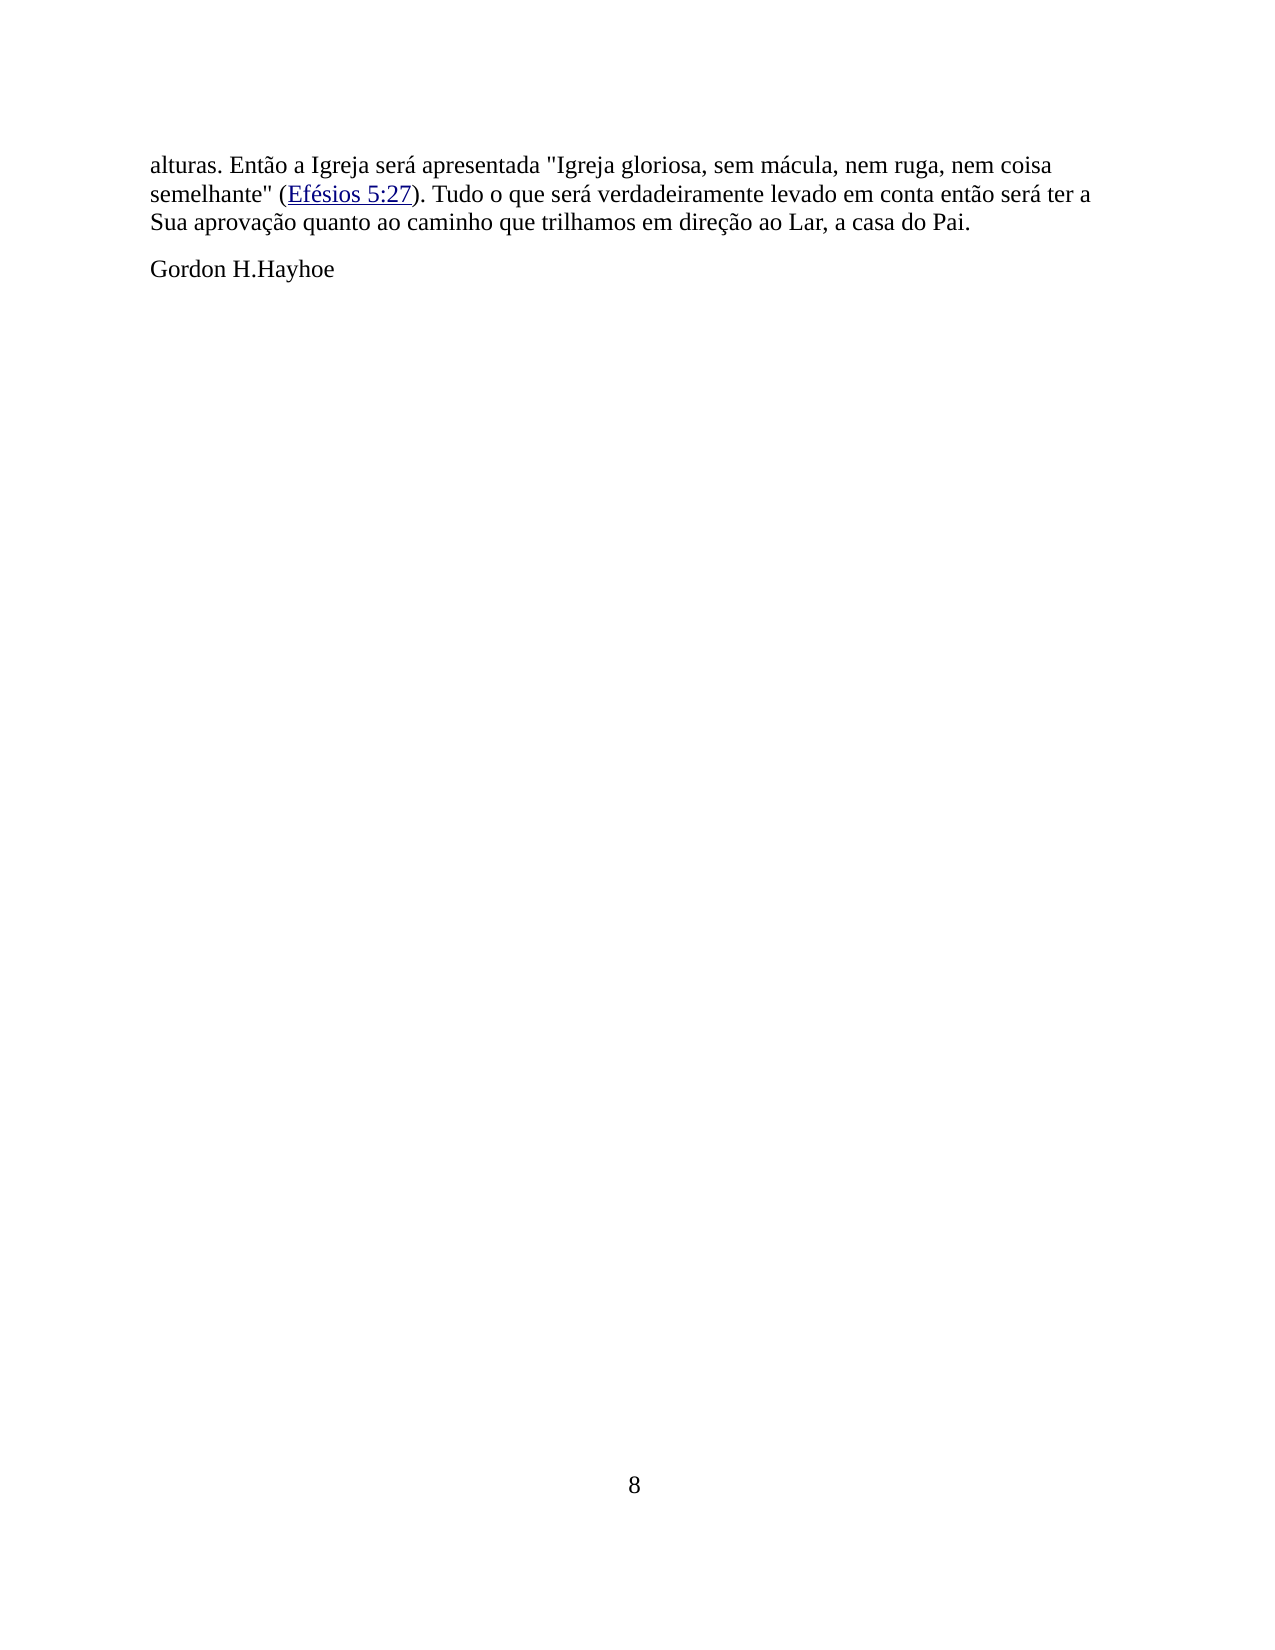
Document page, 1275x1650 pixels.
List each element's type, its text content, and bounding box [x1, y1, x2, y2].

text Gordon H.Hayhoe [150, 254, 1125, 283]
text alturas. Então a Igreja será apresentada "Igreja gloriosa, sem mácula, nem ruga, nem coisa semelhante" (Efésios 5:27). Tudo o que será verdadeiramente levado em conta então será ter a Sua aprovação quanto ao caminho que trilhamos em direção ao Lar, a casa do Pai. [150, 150, 1125, 236]
